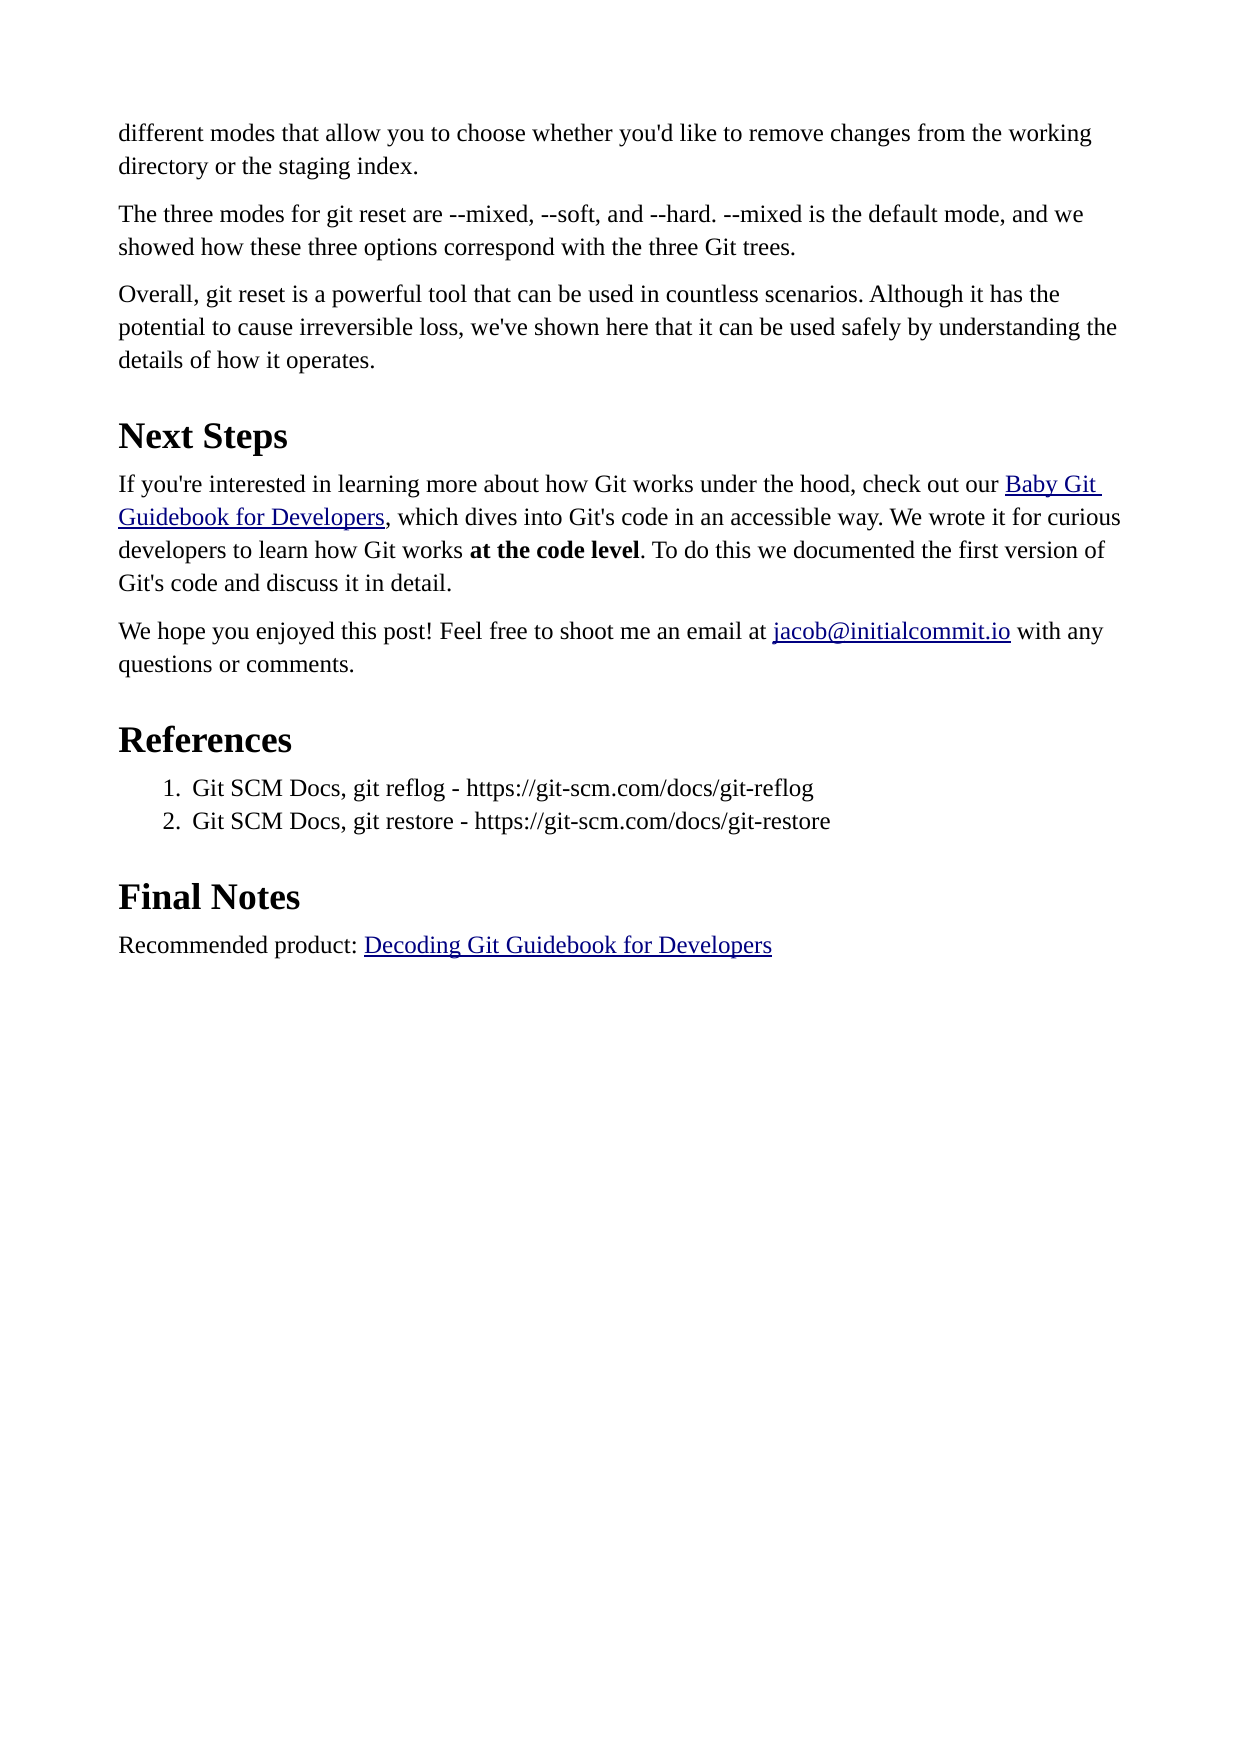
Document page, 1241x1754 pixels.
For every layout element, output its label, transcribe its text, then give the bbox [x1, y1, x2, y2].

text The three modes for git reset are --mixed, --soft, and --hard. --mixed is the default mode, and we showed how these three options correspond with the three Git trees. [118, 199, 1122, 261]
text Overall, git reset is a powerful tool that can be used in countless scenarios. Although it has the potential to cause irreversible loss, we've shown here that it can be used safely by understanding the details of how it operates. [118, 279, 1122, 374]
subtitle References [118, 718, 1122, 761]
subtitle Next Steps [118, 414, 1122, 457]
list Git SCM Docs, git restore - https://git-scm.com/docs/git-restore [162, 806, 1122, 835]
subtitle Final Notes [118, 875, 1122, 918]
text Recommended product: Decoding Git Guidebook for Developers [118, 930, 1122, 959]
text If you're interested in learning more about how Git works under the hood, check out our Baby Git Guidebook for Developers, which dives into Git's code in an accessible way. We wrote it for curious developers to learn how Git works at the code level. To do this we documented the first version of Git's code and discuss it in detail. [118, 469, 1122, 597]
text We hope you enjoyed this post! Feel free to shoot me an email at jacob@initialcommit.io with any questions or comments. [118, 616, 1122, 678]
text different modes that allow you to choose whether you'd like to remove changes from the working directory or the staging index. [118, 118, 1122, 180]
list Git SCM Docs, git reflog - https://git-scm.com/docs/git-reflog [162, 773, 1122, 802]
